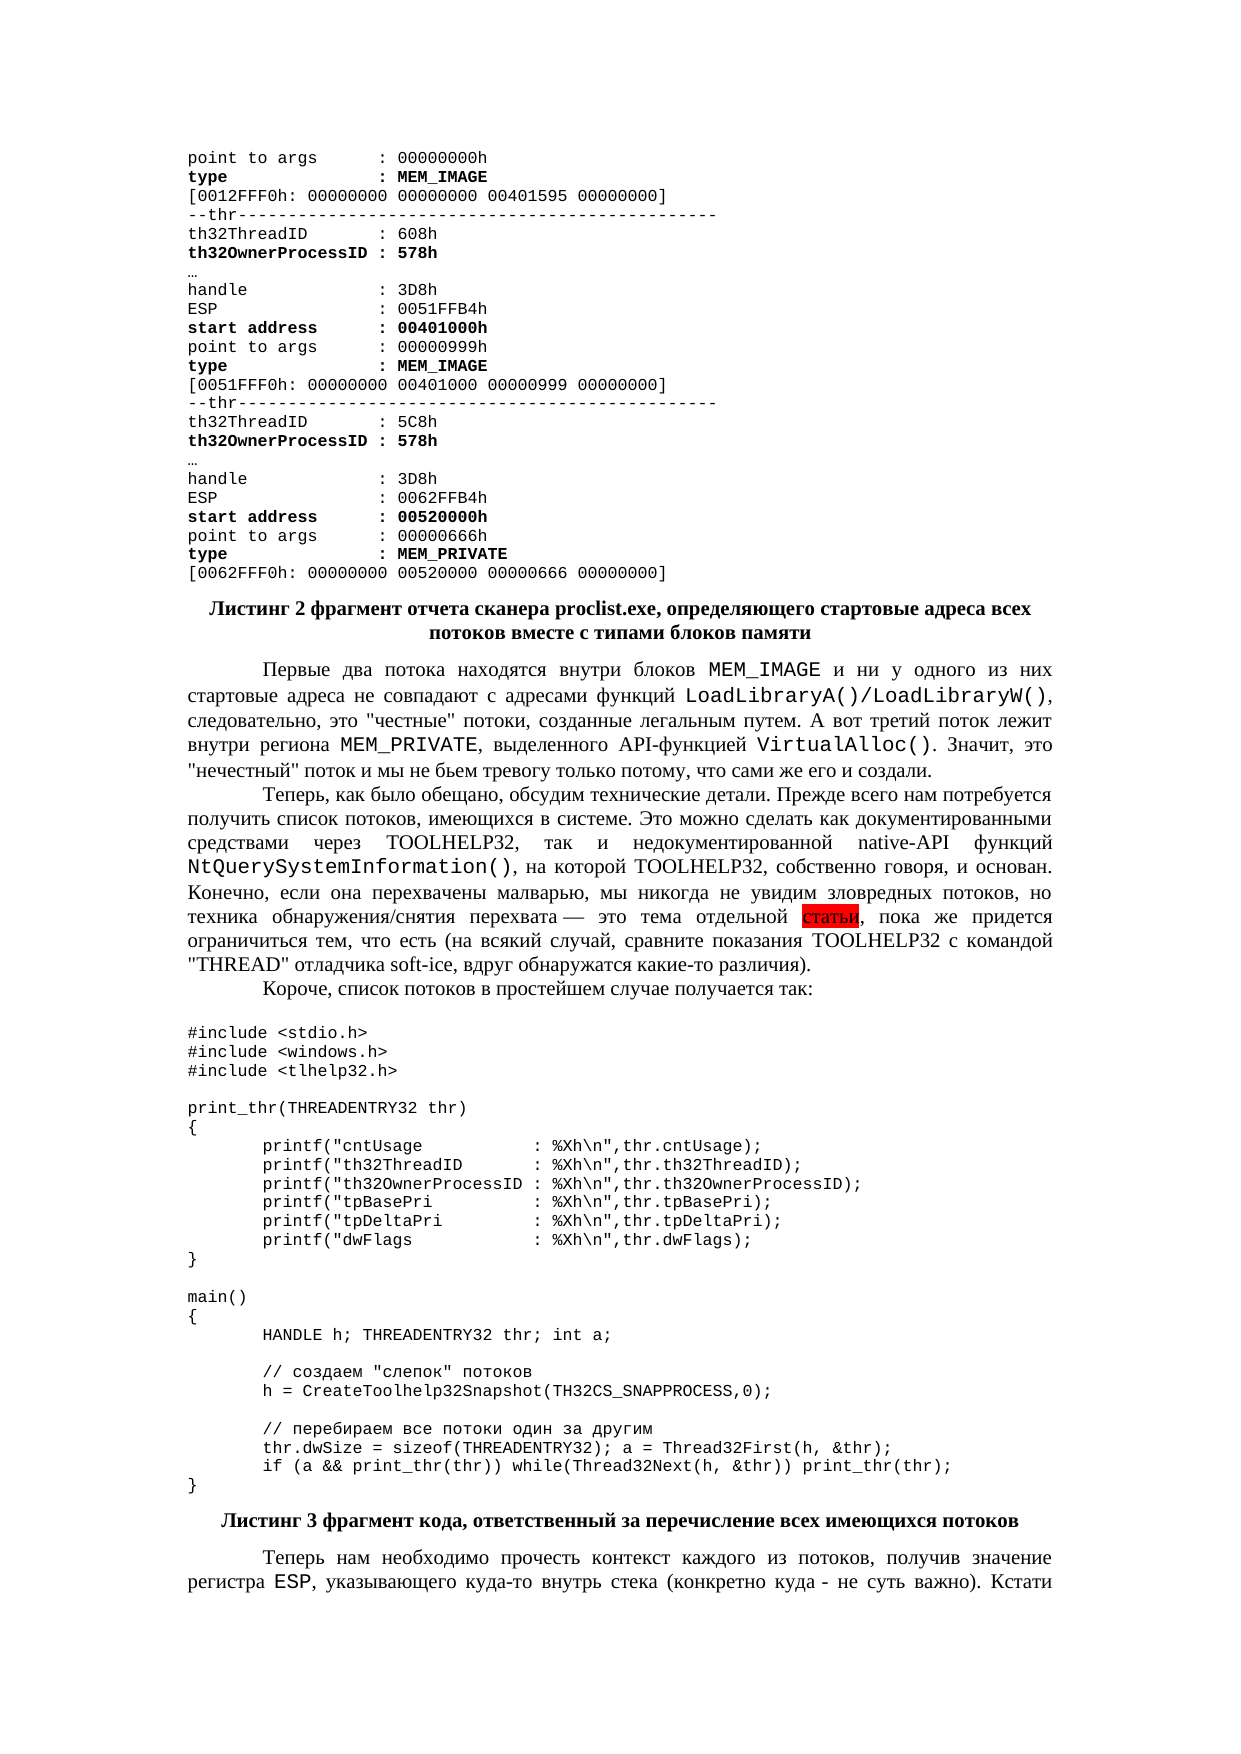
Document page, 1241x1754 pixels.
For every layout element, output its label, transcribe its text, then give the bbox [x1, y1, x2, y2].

text { [187, 1307, 1053, 1326]
text … [187, 452, 1053, 471]
text // перебираем все потоки один за другим [187, 1420, 1053, 1439]
text Теперь, как было обещано, обсудим технические детали. Прежде всего нам потребуется получить список потоков, имеющихся в системе. Это можно сделать как документированными средствами через TOOLHELP32, так и недокументированной native-API функций NtQuerySystemInformation(), на которой TOOLHELP32, собственно говоря, и основан. Конечно, если она перехвачены малварью, мы никогда не увидим зловредных потоков, но техника обнаружения/снятия перехвата — это тема отдельной статьи, пока же придется ограничиться тем, что есть (на всякий случай, сравните показания TOOLHELP32 c командой "THREAD" отладчика soft-ice, вдруг обнаружатся какие-то различия). [187, 782, 1053, 976]
text h = CreateToolhelp32Snapshot(TH32CS_SNAPPROCESS,0); [187, 1383, 1053, 1401]
text [0051FFF0h: 00000000 00401000 00000999 00000000] [187, 376, 1053, 395]
text // создаем "слепок" потоков [187, 1364, 1053, 1383]
text if (a && print_thr(thr)) while(Thread32Next(h, &thr)) print_thr(thr); [187, 1458, 1053, 1477]
text … [187, 263, 1053, 282]
text printf("tpBasePri : %Xh\n",thr.tpBasePri); [187, 1194, 1053, 1213]
text printf("th32ThreadID : %Xh\n",thr.th32ThreadID); [187, 1156, 1053, 1175]
text } [187, 1251, 1053, 1269]
text HANDLE h; THREADENTRY32 thr; int a; [187, 1326, 1053, 1345]
text th32ThreadID : 608h [187, 225, 1053, 244]
text printf("dwFlags : %Xh\n",thr.dwFlags); [187, 1232, 1053, 1251]
text Теперь нам необходимо прочесть контекст каждого из потоков, получив значение регистра ESP, указывающего куда-то внутрь стека (конкретно куда ‑ не суть важно). Кстати [187, 1545, 1053, 1594]
text [0062FFF0h: 00000000 00520000 00000666 00000000] [187, 565, 1053, 584]
text Первые два потока находятся внутри блоков MEM_IMAGE и ни у одного из них стартовые адреса не совпадают с адресами функций LoadLibraryA()/LoadLibraryW(), следовательно, это "честные" потоки, созданные легальным путем. А вот третий поток лежит внутри региона MEM_PRIVATE, выделенного API-функцией VirtualAlloc(). Значит, это "нечестный" поток и мы не бьем тревогу только потому, что сами же его и создали. [187, 657, 1053, 782]
text start address : 00401000h [187, 320, 1053, 338]
text print_thr(THREADENTRY32 thr) [187, 1100, 1053, 1119]
text ESP : 0051FFB4h [187, 301, 1053, 320]
text Листинг 3 фрагмент кода, ответственный за перечисление всех имеющихся потоков [187, 1508, 1053, 1532]
text main() [187, 1288, 1053, 1307]
text --thr------------------------------------------------ [187, 207, 1053, 225]
text printf("th32OwnerProcessID : %Xh\n",thr.th32OwnerProcessID); [187, 1175, 1053, 1194]
text handle : 3D8h [187, 282, 1053, 301]
text Листинг 2 фрагмент отчета сканера proclist.exe, определяющего стартовые адреса всех потоков вместе с типами блоков памяти [187, 596, 1053, 644]
text } [187, 1477, 1053, 1496]
text start address : 00520000h [187, 508, 1053, 527]
text type : MEM_PRIVATE [187, 546, 1053, 565]
text point to args : 00000000h [187, 150, 1053, 169]
text Короче, список потоков в простейшем случае получается так: [187, 976, 1053, 1000]
text point to args : 00000666h [187, 527, 1053, 546]
text ESP : 0062FFB4h [187, 489, 1053, 508]
text type : MEM_IMAGE [187, 357, 1053, 376]
text [0012FFF0h: 00000000 00000000 00401595 00000000] [187, 188, 1053, 207]
text point to args : 00000999h [187, 338, 1053, 357]
text printf("tpDeltaPri : %Xh\n",thr.tpDeltaPri); [187, 1213, 1053, 1232]
text type : MEM_IMAGE [187, 169, 1053, 188]
text #include <tlhelp32.h> [187, 1062, 1053, 1081]
text --thr------------------------------------------------ [187, 395, 1053, 414]
text handle : 3D8h [187, 471, 1053, 489]
text th32ThreadID : 5C8h [187, 414, 1053, 433]
text printf("cntUsage : %Xh\n",thr.cntUsage); [187, 1137, 1053, 1156]
text #include <stdio.h> [187, 1024, 1053, 1043]
text thr.dwSize = sizeof(THREADENTRY32); a = Thread32First(h, &thr); [187, 1439, 1053, 1458]
text th32OwnerProcessID : 578h [187, 433, 1053, 452]
text #include <windows.h> [187, 1043, 1053, 1062]
text { [187, 1119, 1053, 1137]
text th32OwnerProcessID : 578h [187, 244, 1053, 263]
